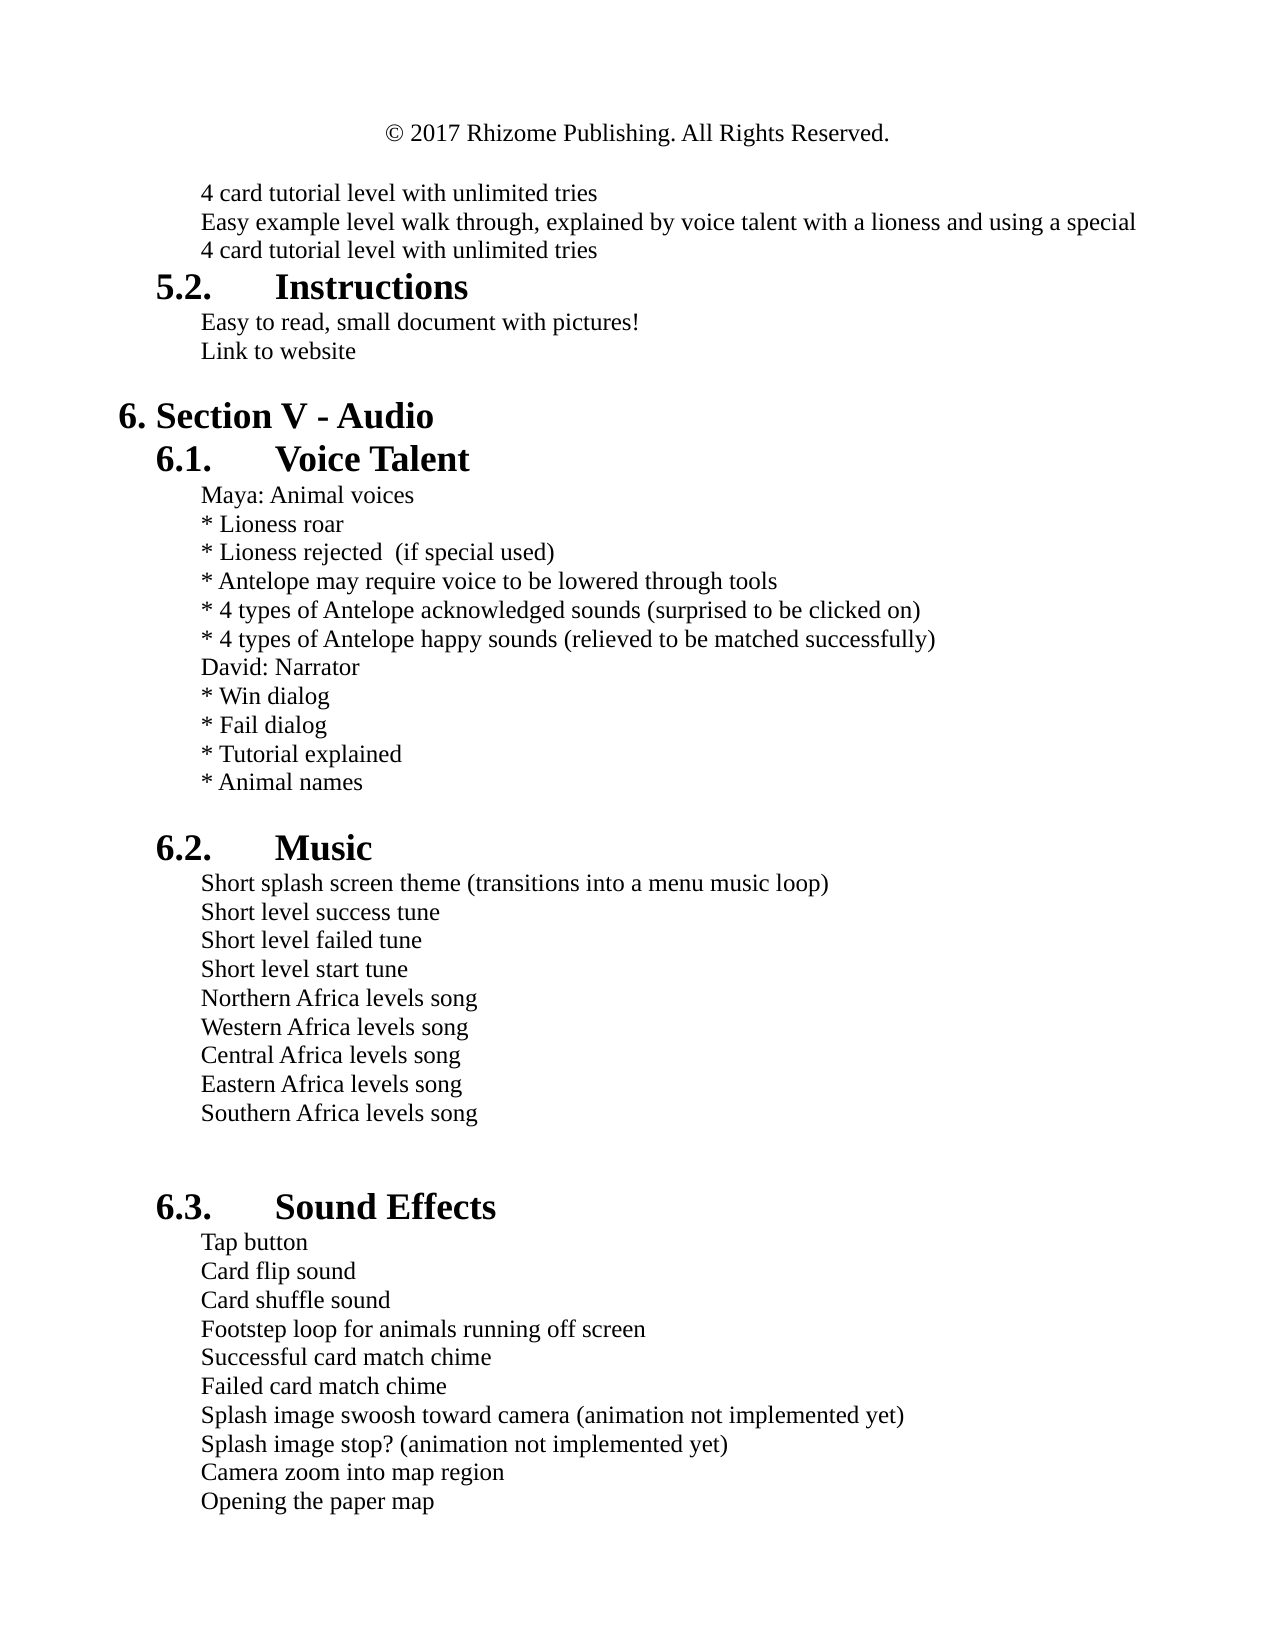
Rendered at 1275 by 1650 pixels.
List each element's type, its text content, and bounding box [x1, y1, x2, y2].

list David: Narrator [156, 652, 1157, 681]
list Sound Effects [156, 1184, 1157, 1227]
list * 4 types of Antelope happy sounds (relieved to be matched successfully) [156, 624, 1157, 652]
list Easy example level walk through, explained by voice talent with a lioness and using a special [156, 207, 1157, 236]
list Central Africa levels song [156, 1041, 1157, 1069]
list Short splash screen theme (transitions into a menu music loop) [156, 868, 1157, 897]
list Tap button [156, 1227, 1157, 1256]
list Southern Africa levels song [156, 1098, 1157, 1127]
list 4 card tutorial level with unlimited tries [156, 236, 1157, 264]
list Footstep loop for animals running off screen [156, 1314, 1157, 1342]
list * Win dialog [156, 681, 1157, 710]
list Voice Talent [156, 437, 1157, 480]
list Maya: Animal voices [156, 480, 1157, 509]
list Short level success tune [156, 897, 1157, 926]
list * Antelope may require voice to be lowered through tools [156, 566, 1157, 595]
list Easy to read, small document with pictures! [156, 307, 1157, 336]
list * Fail dialog [156, 710, 1157, 739]
list Northern Africa levels song [156, 983, 1157, 1012]
list Card flip sound [156, 1256, 1157, 1285]
list Camera zoom into map region [156, 1457, 1157, 1486]
list Western Africa levels song [156, 1012, 1157, 1041]
list Eastern Africa levels song [156, 1069, 1157, 1098]
list Card shuffle sound [156, 1285, 1157, 1314]
list * Lioness roar [156, 509, 1157, 537]
list Failed card match chime [156, 1371, 1157, 1400]
list Instructions [156, 264, 1157, 307]
list Splash image stop? (animation not implemented yet) [156, 1429, 1157, 1457]
list Splash image swoosh toward camera (animation not implemented yet) [156, 1400, 1157, 1429]
list 4 card tutorial level with unlimited tries [156, 178, 1157, 207]
list * Tutorial explained * Animal names [156, 739, 1157, 796]
list Opening the paper map [156, 1486, 1157, 1515]
list Music [156, 825, 1157, 868]
list * Lioness rejected (if special used) [156, 537, 1157, 566]
list Short level start tune [156, 954, 1157, 983]
list Successful card match chime [156, 1342, 1157, 1371]
list Short level failed tune [156, 926, 1157, 954]
list Section V - Audio [118, 394, 1157, 437]
list Link to website [156, 336, 1157, 365]
list * 4 types of Antelope acknowledged sounds (surprised to be clicked on) [156, 595, 1157, 624]
